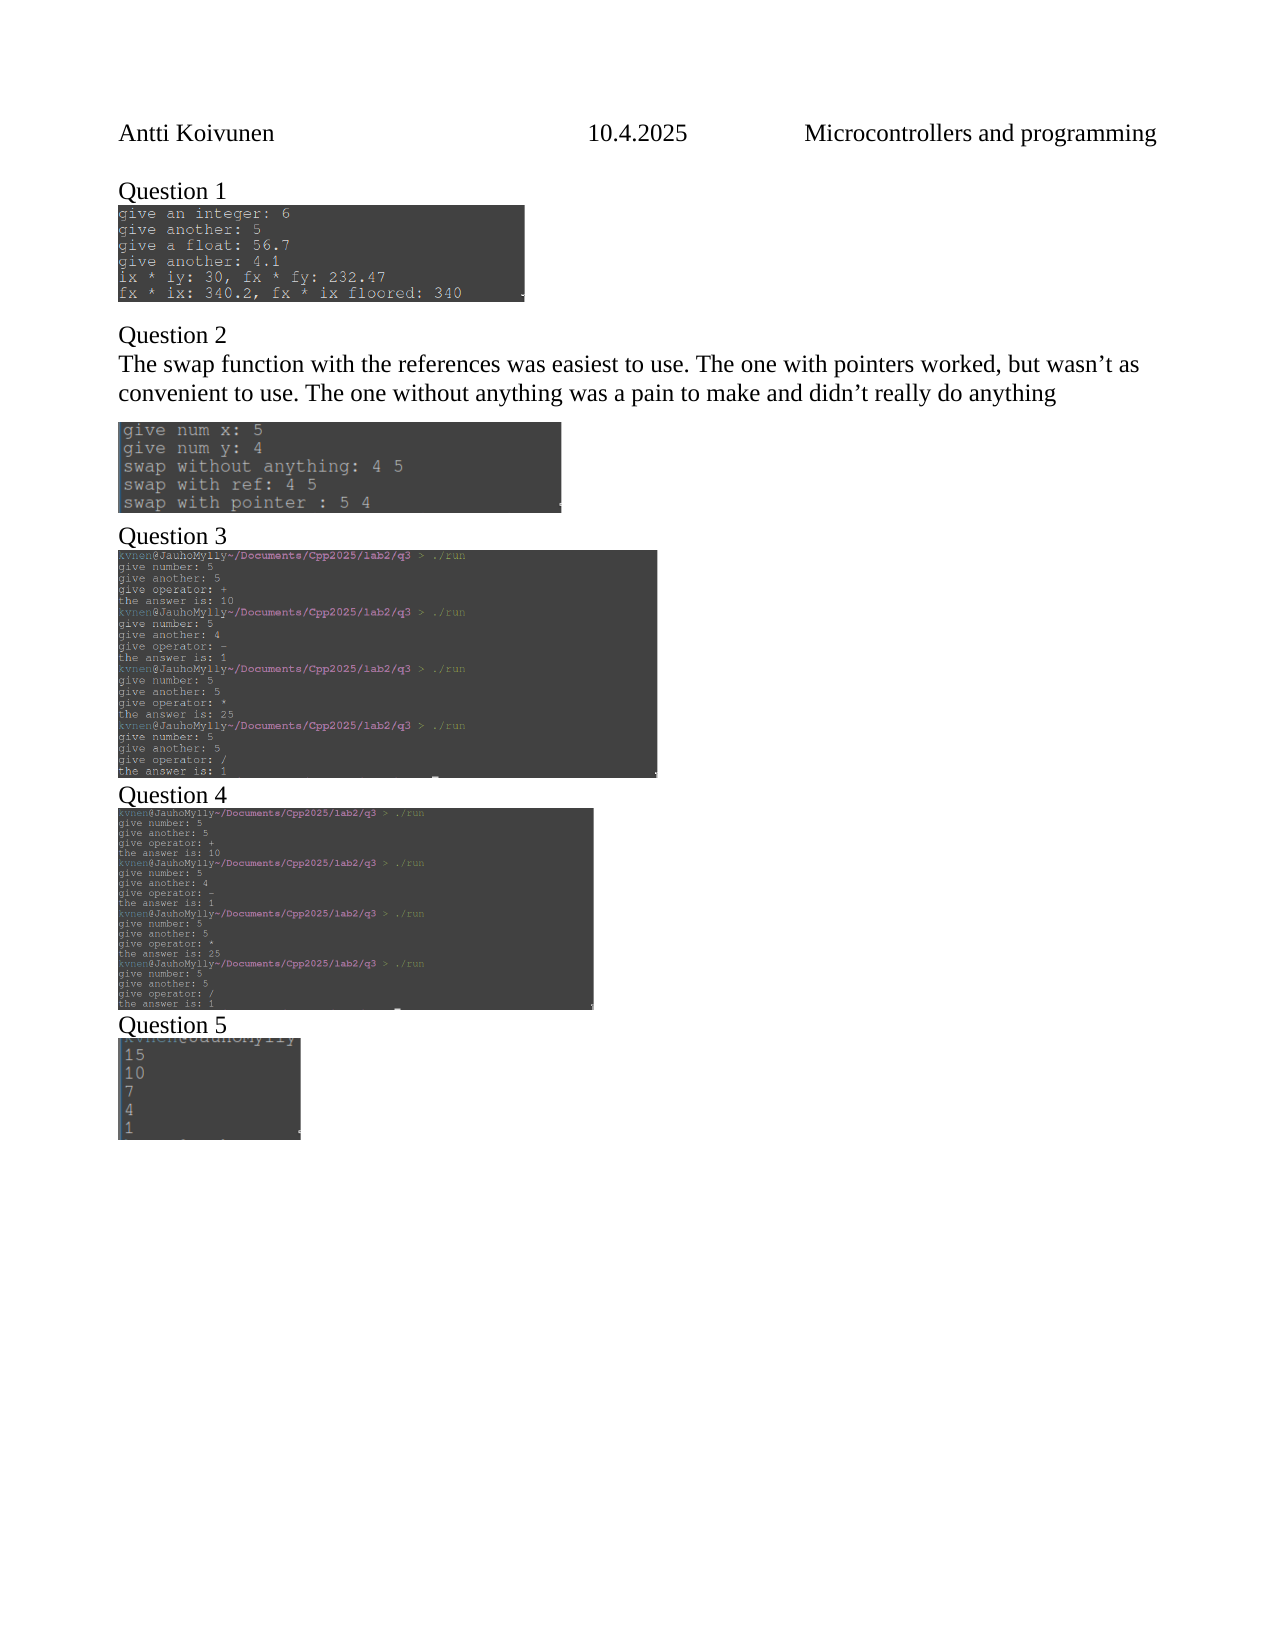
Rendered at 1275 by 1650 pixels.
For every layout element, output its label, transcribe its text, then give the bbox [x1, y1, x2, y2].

picture [118, 205, 525, 302]
picture [118, 808, 594, 1010]
text Question 5 [118, 1010, 1157, 1039]
text Question 1 [118, 176, 1157, 205]
picture [118, 550, 658, 778]
picture [118, 422, 562, 513]
text Question 4 [118, 780, 1157, 809]
picture [118, 1038, 301, 1140]
text Question 2 [118, 320, 1157, 349]
text The swap function with the references was easiest to use. The one with pointers worked, but wasn’t as convenient to use. The one without anything was a pain to make and didn’t really do anything [118, 349, 1157, 406]
text Question 3 [118, 521, 1157, 550]
